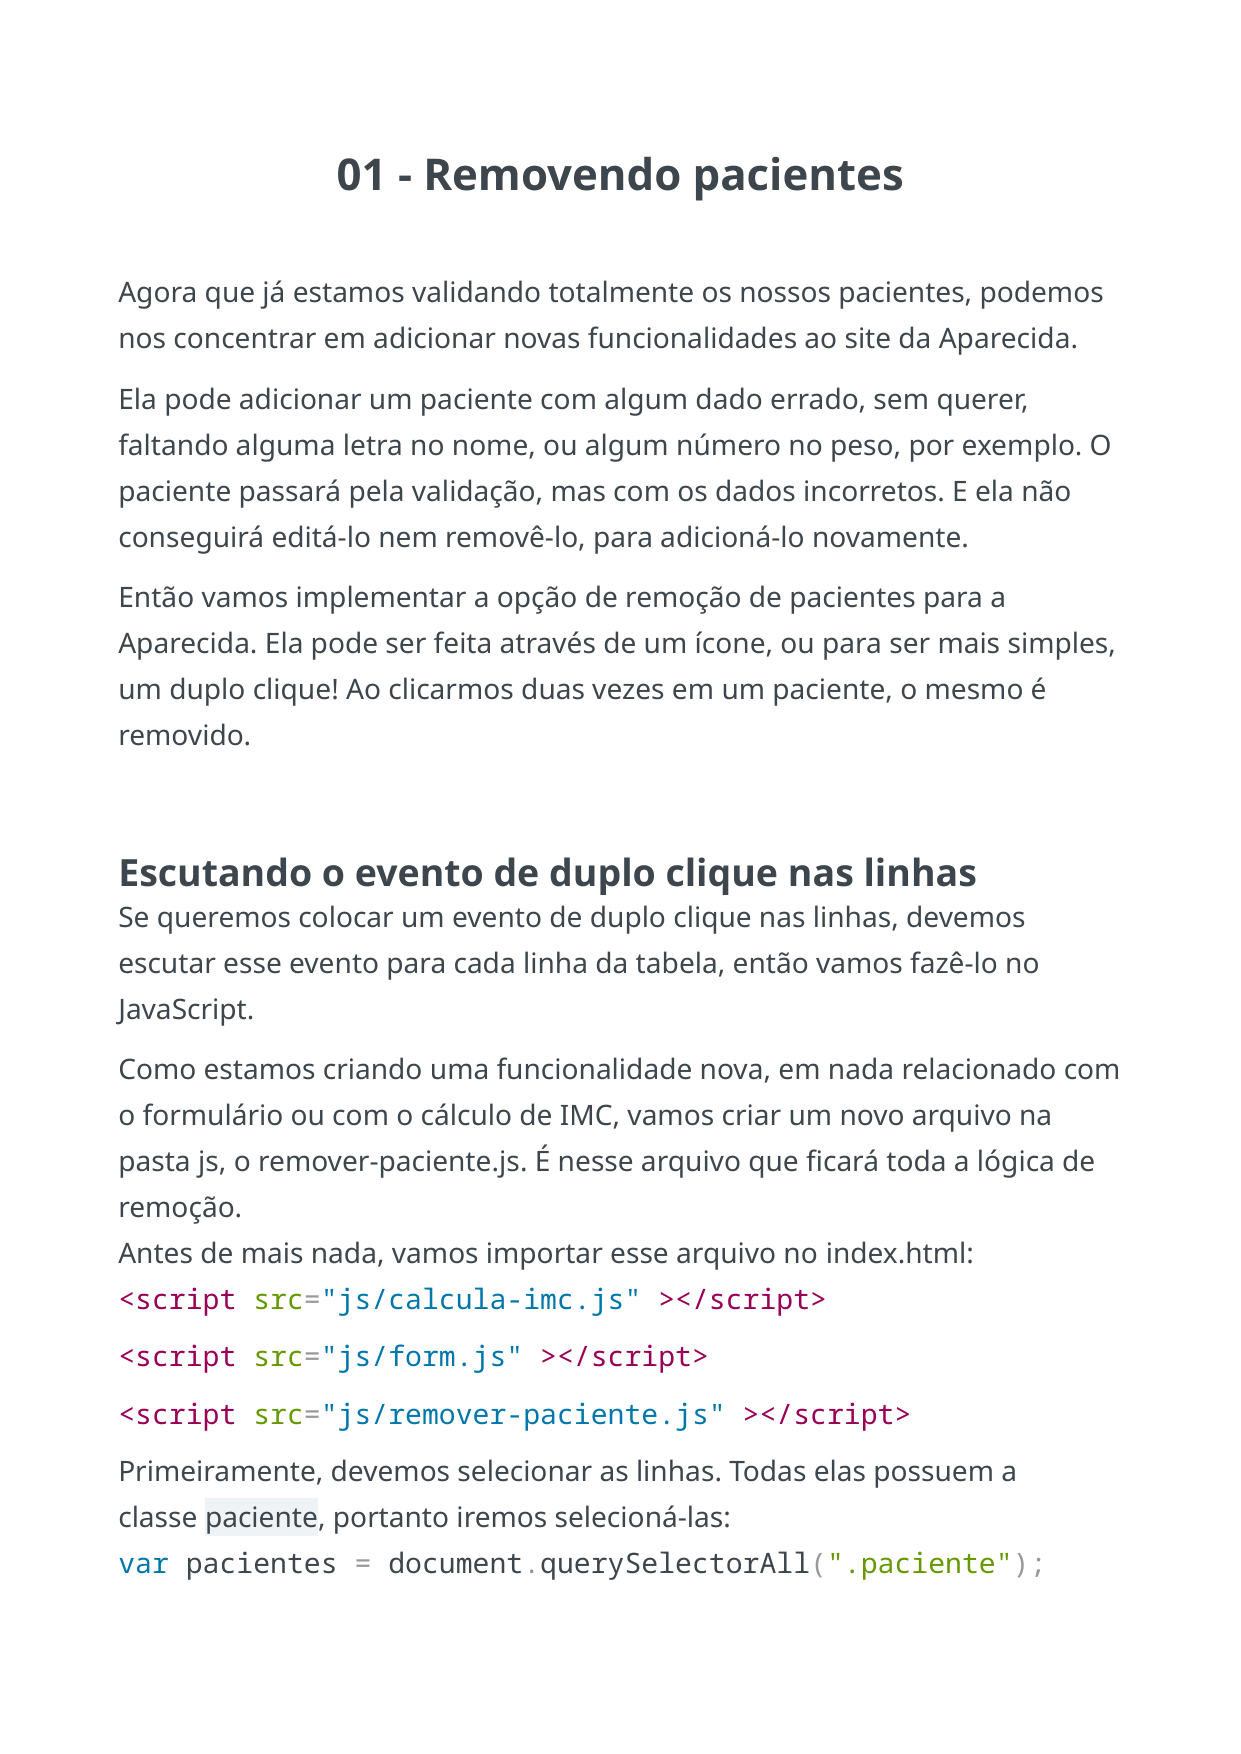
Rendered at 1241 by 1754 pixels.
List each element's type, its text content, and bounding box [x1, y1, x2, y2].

text Como estamos criando uma funcionalidade nova, em nada relacionado com o formulário ou com o cálculo de IMC, vamos criar um novo arquivo na pasta js, o remover-paciente.js. É nesse arquivo que ficará toda a lógica de remoção. [118, 1049, 1122, 1226]
subtitle 01 - Removendo pacientes [118, 143, 1122, 203]
text var pacientes = document.querySelectorAll(".paciente"); [118, 1544, 1122, 1582]
text Primeiramente, devemos selecionar as linhas. Todas elas possuem a classe paciente, portanto iremos selecioná-las: [118, 1452, 1122, 1536]
text Então vamos implementar a opção de remoção de pacientes para a Aparecida. Ela pode ser feita através de um ícone, ou para ser mais simples, um duplo clique! Ao clicarmos duas vezes em um paciente, o mesmo é removido. [118, 577, 1122, 754]
text Antes de mais nada, vamos importar esse arquivo no index.html: [118, 1233, 1122, 1272]
text Agora que já estamos validando totalmente os nossos pacientes, podemos nos concentrar em adicionar novas funcionalidades ao site da Aparecida. [118, 273, 1122, 357]
text <script src="js/calcula-imc.js" ></script> [118, 1279, 1122, 1318]
text Se queremos colocar um evento de duplo clique nas linhas, devemos escutar esse evento para cada linha da tabela, então vamos fazê-lo no JavaScript. [118, 897, 1122, 1027]
text Ela pode adicionar um paciente com algum dado errado, sem querer, faltando alguma letra no nome, ou algum número no peso, por exemplo. O paciente passará pela validação, mas com os dados incorretos. E ela não conseguirá editá-lo nem removê-lo, para adicioná-lo novamente. [118, 379, 1122, 555]
text <script src="js/remover-paciente.js" ></script> [118, 1394, 1122, 1433]
text <script src="js/form.js" ></script> [118, 1337, 1122, 1375]
subtitle Escutando o evento de duplo clique nas linhas [118, 846, 1122, 897]
